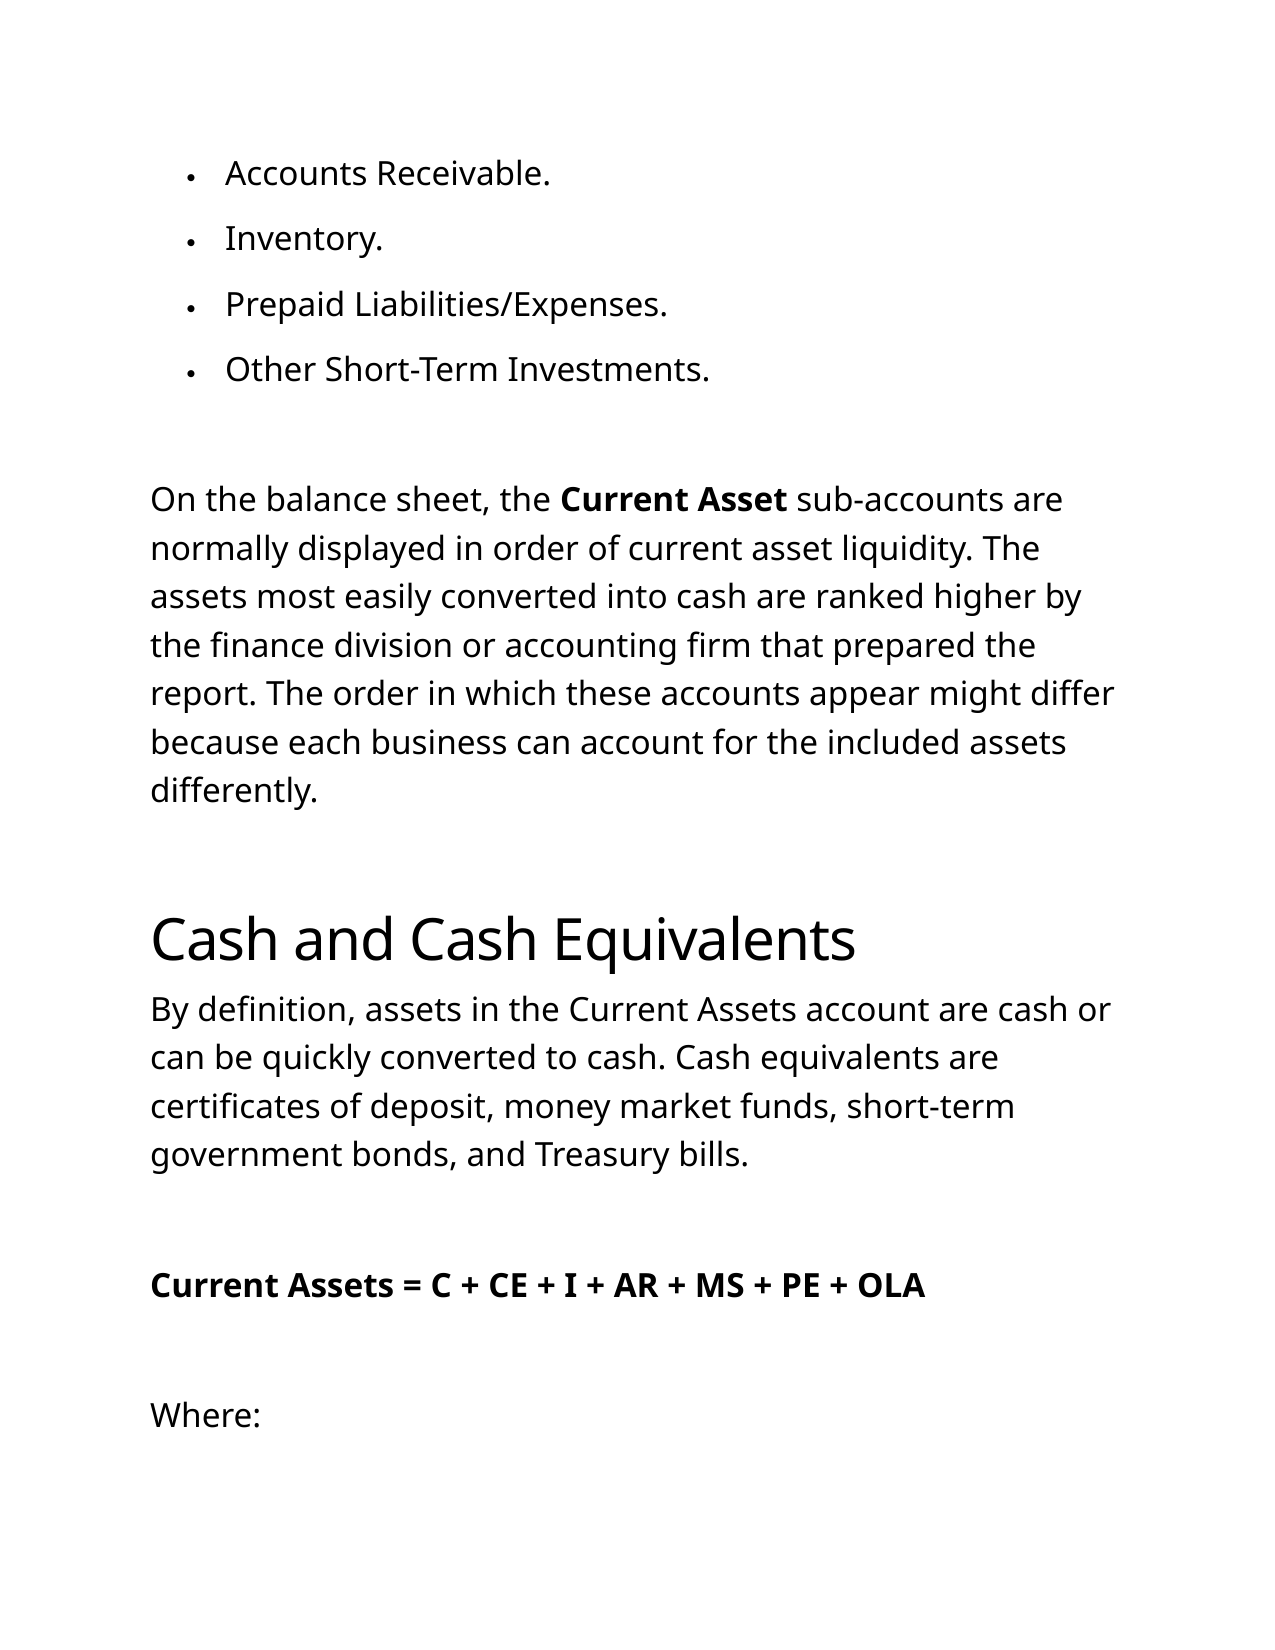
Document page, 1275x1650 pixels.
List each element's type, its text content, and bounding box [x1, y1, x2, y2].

text By definition, assets in the Current Assets account are cash or can be quickly converted to cash. Cash equivalents are certificates of deposit, money market funds, short-term government bonds, and Treasury bills. [150, 986, 1125, 1177]
list Prepaid Liabilities/Expenses. [187, 280, 1125, 326]
title Cash and Cash Equivalents [150, 898, 1125, 977]
text Where: [150, 1392, 1125, 1437]
list Inventory. [187, 215, 1125, 261]
text Current Assets = C + CE + I + AR + MS + PE + OLA [150, 1262, 1125, 1307]
list Accounts Receivable. [187, 150, 1125, 195]
text On the balance sheet, the Current Asset sub-accounts are normally displayed in order of current asset liquidity. The assets most easily converted into cash are ranked higher by the finance division or accounting firm that prepared the report. The order in which these accounts appear might differ because each business can account for the included assets differently. [150, 476, 1125, 813]
list Other Short-Term Investments. [187, 346, 1125, 391]
